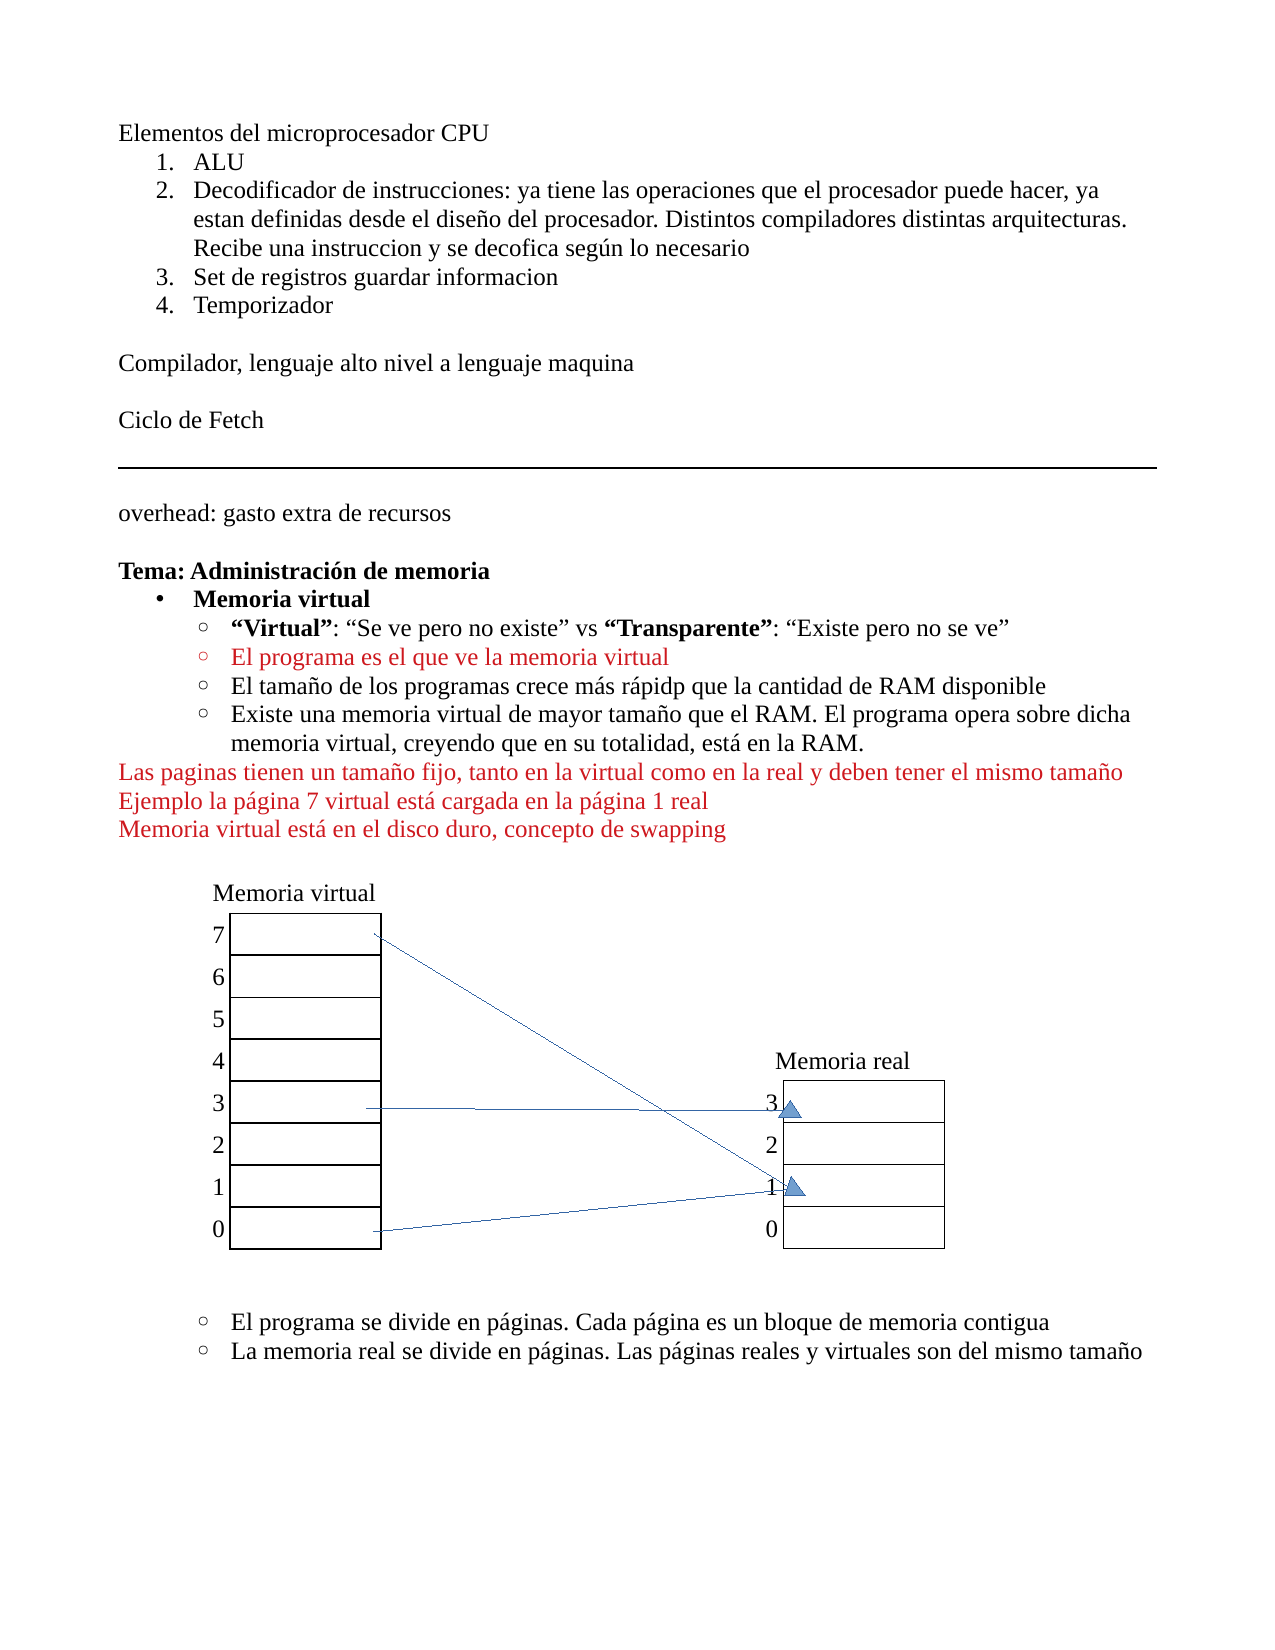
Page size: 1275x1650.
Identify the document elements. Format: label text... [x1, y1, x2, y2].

table_cell [231, 1166, 380, 1206]
table_cell [231, 1040, 380, 1080]
table_cell [784, 1081, 944, 1122]
table_cell 3 [742, 1111, 783, 1122]
text overhead: gasto extra de recursos [118, 498, 1157, 527]
table_cell [382, 1165, 741, 1206]
table_cell [382, 1123, 741, 1164]
table_cell [231, 998, 380, 1038]
table_cell 0 [742, 1207, 783, 1248]
list Set de registros guardar informacion [156, 262, 1157, 291]
text Compilador, lenguaje alto nivel a lenguaje maquina [118, 348, 1157, 377]
table_cell [784, 997, 944, 1038]
list El tamaño de los programas crece más rápidp que la cantidad de RAM disponible [193, 671, 1157, 699]
table_cell [382, 1207, 741, 1248]
table_cell 2 [119, 1123, 229, 1164]
table_cell [784, 1165, 944, 1206]
table_cell 3 [742, 1081, 783, 1110]
list “Virtual”: “Se ve pero no existe” vs “Transparente”: “Existe pero no se ve” [193, 613, 1157, 642]
table_cell [382, 1039, 741, 1080]
table_cell 1 [742, 1165, 783, 1206]
text Ejemplo la página 7 virtual está cargada en la página 1 real [118, 786, 1157, 814]
table_cell [784, 955, 944, 996]
table_cell 5 [119, 997, 229, 1038]
table_header [382, 873, 741, 912]
list La memoria real se divide en páginas. Las páginas reales y virtuales son del mismo tamaño [193, 1336, 1157, 1365]
table_cell 2 [742, 1123, 783, 1164]
text Las paginas tienen un tamaño fijo, tanto en la virtual como en la real y deben tener el mismo tamaño [118, 757, 1157, 786]
table_cell [784, 1207, 944, 1248]
table_cell 0 [119, 1207, 229, 1248]
list Existe una memoria virtual de mayor tamaño que el RAM. El programa opera sobre dicha memoria virtual, creyendo que en su totalidad, está en la RAM. [193, 699, 1157, 757]
list ALU [156, 147, 1157, 176]
list Memoria virtual [156, 584, 1157, 613]
table_cell [231, 1124, 380, 1164]
text Ciclo de Fetch [118, 406, 1157, 434]
text Tema: Administración de memoria [118, 556, 1157, 584]
table_cell Memoria real [742, 1039, 944, 1080]
table_cell [742, 914, 783, 954]
list Temporizador [156, 291, 1157, 319]
table_cell [784, 1123, 944, 1164]
table_cell 7 [119, 914, 229, 954]
table_cell [382, 997, 741, 1038]
table_cell [382, 955, 741, 996]
table_cell 3 [119, 1081, 229, 1122]
text Memoria virtual está en el disco duro, concepto de swapping [118, 814, 1157, 843]
list El programa se divide en páginas. Cada página es un bloque de memoria contigua [193, 1307, 1157, 1336]
table_cell [231, 956, 380, 996]
table_cell [231, 1208, 380, 1248]
table_cell [231, 914, 380, 954]
table_cell 1 [119, 1165, 229, 1206]
table_cell [784, 914, 944, 954]
table_cell [382, 1081, 741, 1122]
table_cell 6 [119, 955, 229, 996]
table_cell [231, 1082, 380, 1122]
table_header [784, 873, 944, 912]
table_cell [742, 955, 783, 996]
table_header Memoria virtual [119, 873, 381, 912]
list Decodificador de instrucciones: ya tiene las operaciones que el procesador puede hacer, ya estan definidas desde el diseño del procesador. Distintos compiladores distintas arquitecturas. Recibe una instruccion y se decofica según lo necesario [156, 176, 1157, 262]
table_cell [382, 914, 741, 954]
table_header [742, 873, 783, 912]
table_cell 4 [119, 1039, 229, 1080]
table_cell [742, 997, 783, 1038]
list El programa es el que ve la memoria virtual [193, 642, 1157, 671]
text Elementos del microprocesador CPU [118, 118, 1157, 147]
